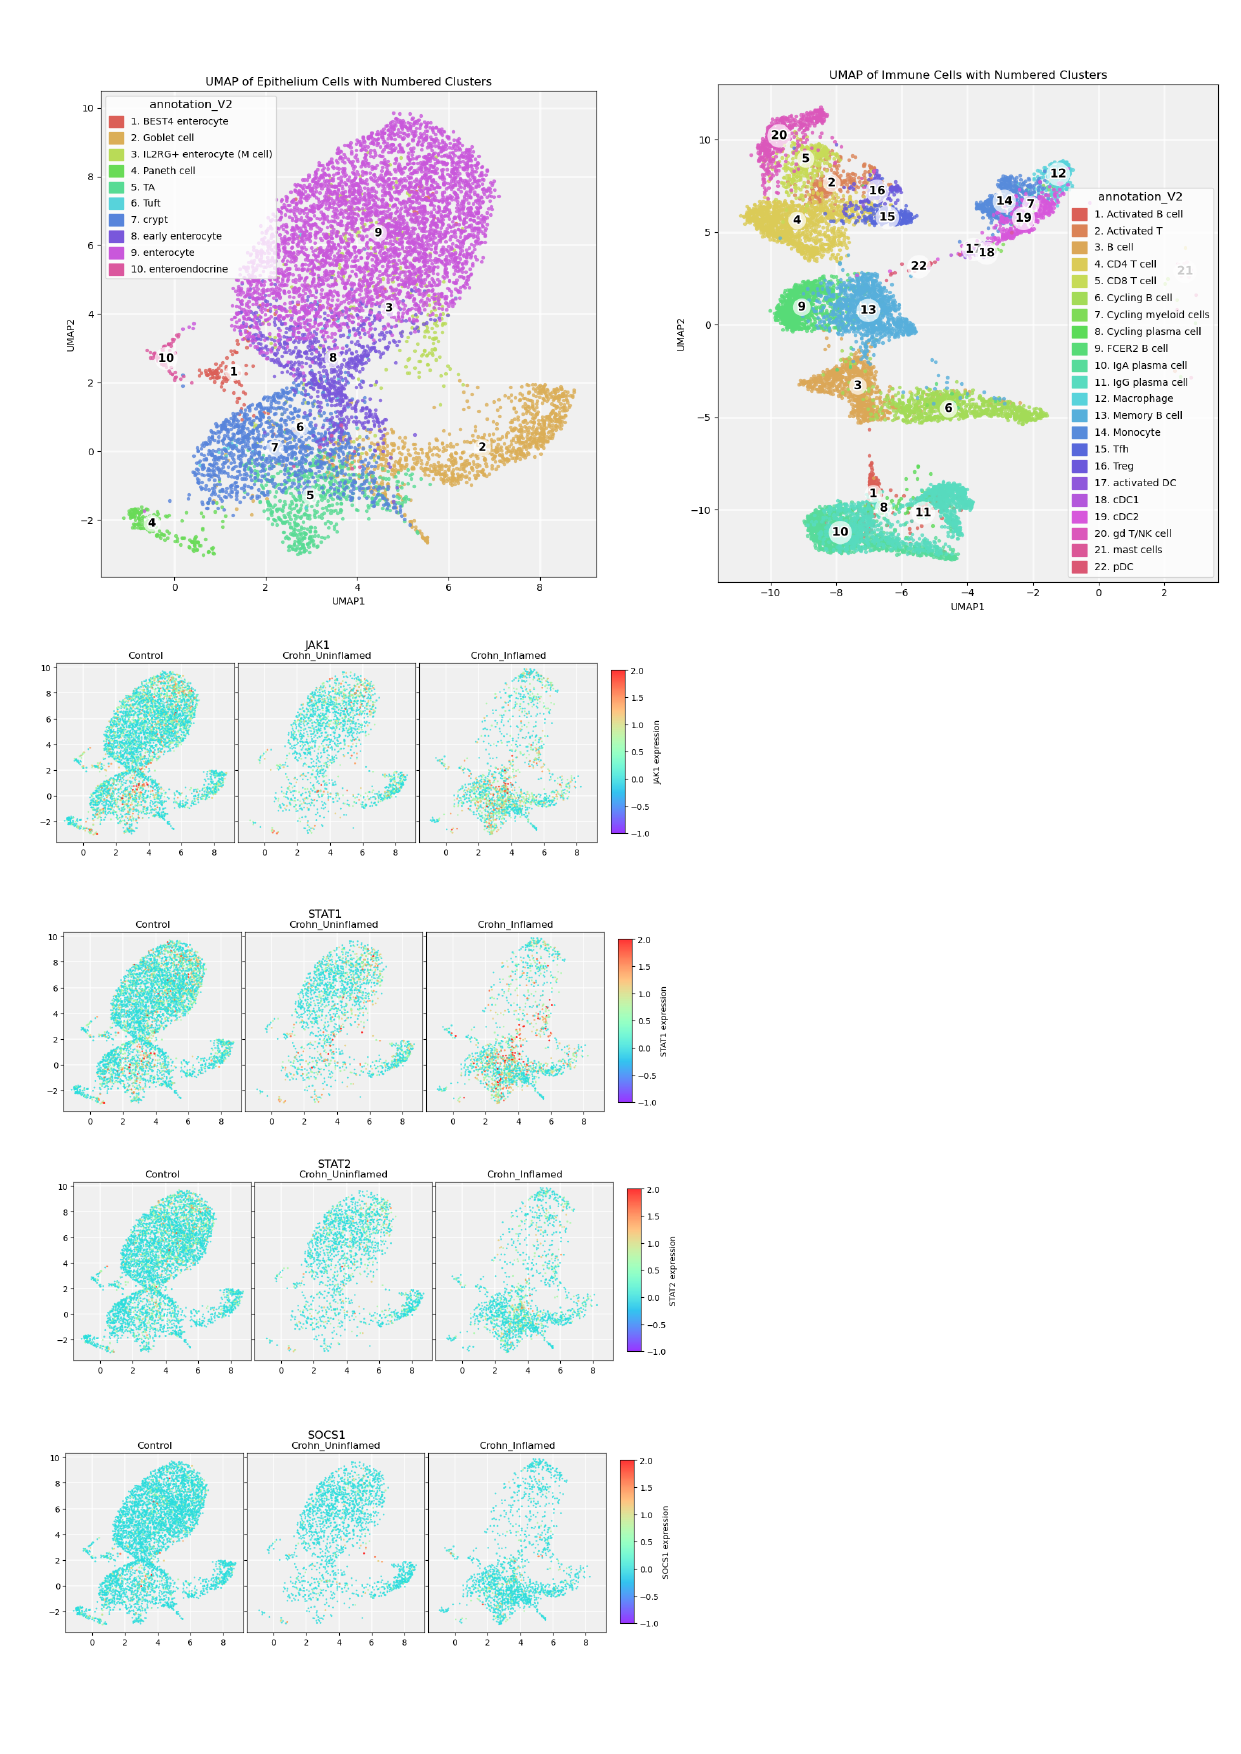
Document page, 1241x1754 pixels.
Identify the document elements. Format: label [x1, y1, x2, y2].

picture [40, 903, 674, 1131]
picture [50, 1153, 683, 1380]
picture [60, 70, 603, 613]
picture [670, 63, 1225, 619]
picture [33, 635, 667, 862]
picture [42, 1424, 675, 1652]
